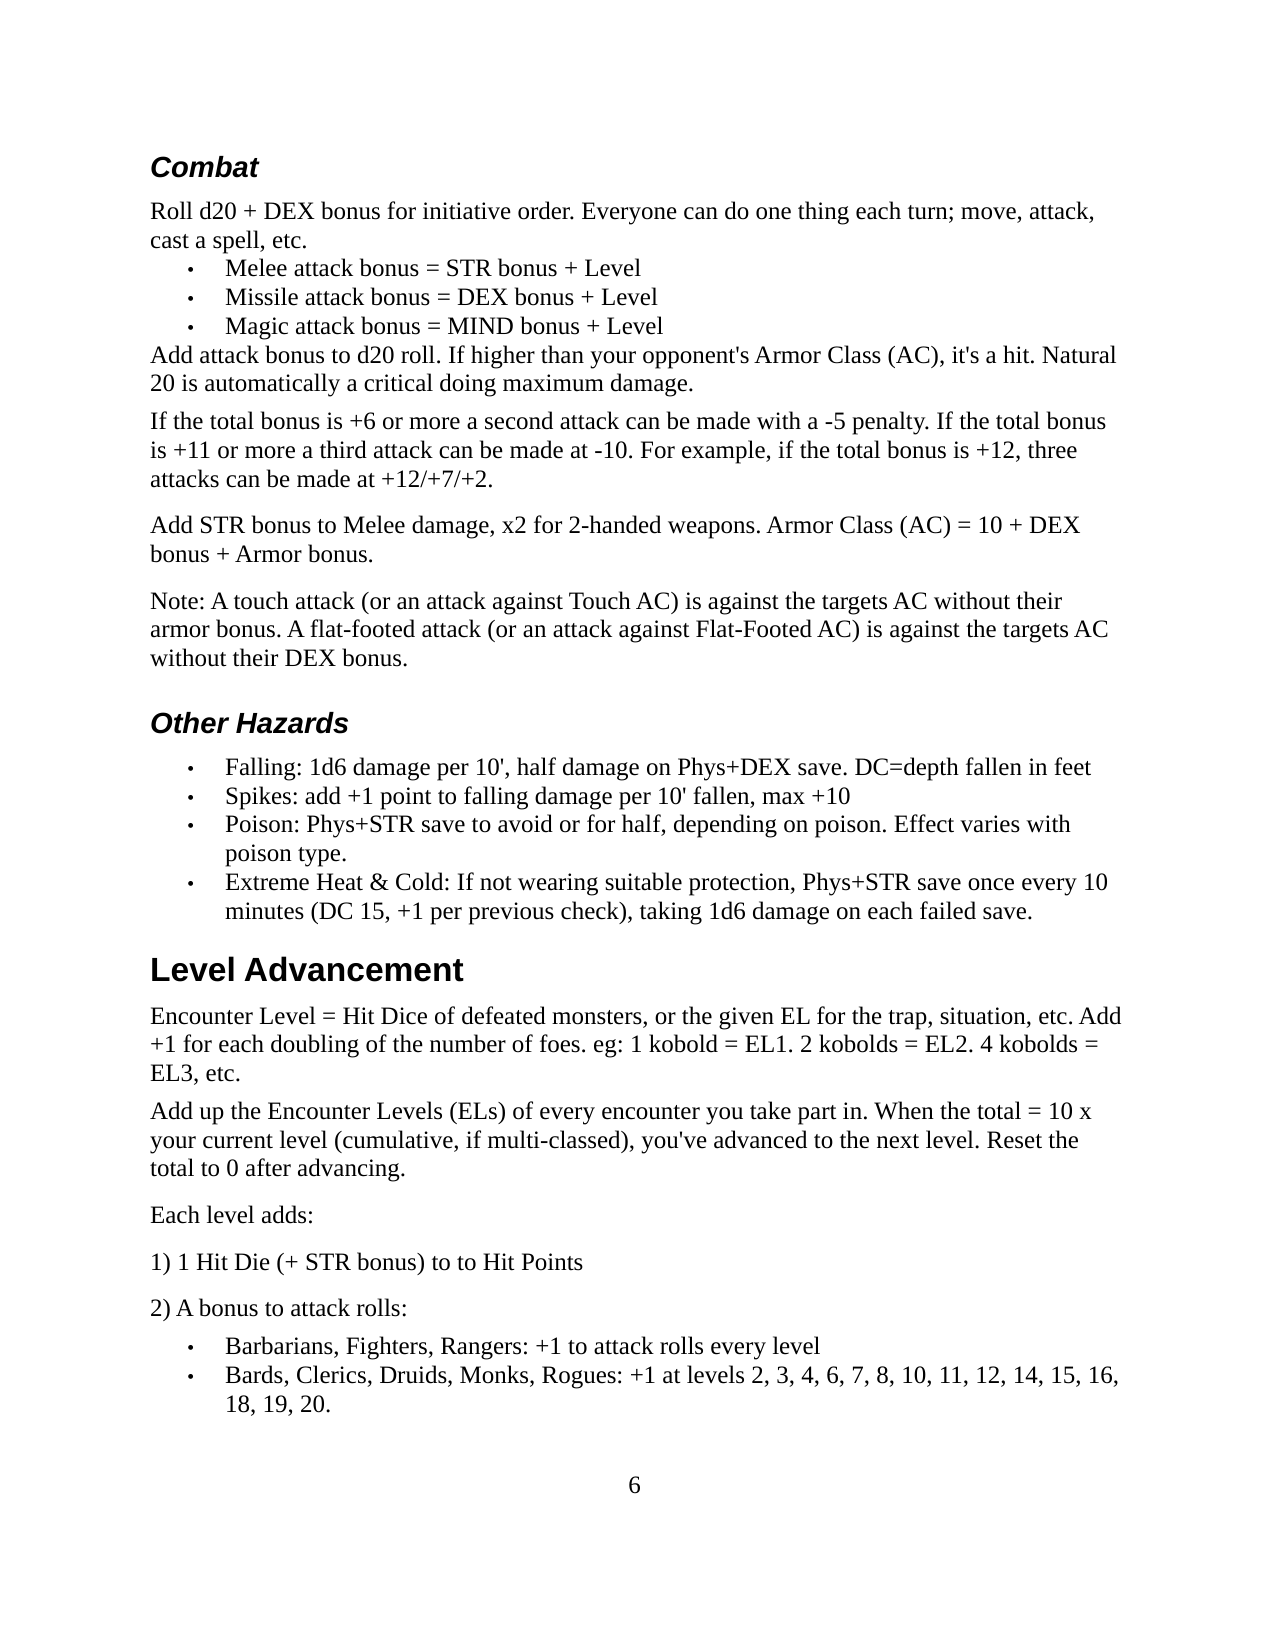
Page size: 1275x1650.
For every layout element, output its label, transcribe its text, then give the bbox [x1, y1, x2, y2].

list Bards, Clerics, Druids, Monks, Rogues: +1 at levels 2, 3, 4, 6, 7, 8, 10, 11, 12, 14, 15, 16, 18, 19, 20. [187, 1360, 1125, 1417]
subtitle Combat [150, 150, 1125, 183]
subtitle Level Advancement [150, 949, 1125, 988]
list Falling: 1d6 damage per 10', half damage on Phys+DEX save. DC=depth fallen in feet [187, 752, 1125, 781]
list Extreme Heat & Cold: If not wearing suitable protection, Phys+STR save once every 10 minutes (DC 15, +1 per previous check), taking 1d6 damage on each failed save. [187, 867, 1125, 924]
text Note: A touch attack (or an attack against Touch AC) is against the targets AC without their armor bonus. A flat-footed attack (or an attack against Flat-Footed AC) is against the targets AC without their DEX bonus. [150, 586, 1125, 672]
text Roll d20 + DEX bonus for initiative order. Everyone can do one thing each turn; move, attack, cast a spell, etc. [150, 196, 1125, 253]
text If the total bonus is +6 or more a second attack can be made with a -5 penalty. If the total bonus is +11 or more a third attack can be made at -10. For example, if the total bonus is +12, three attacks can be made at +12/+7/+2. [150, 406, 1125, 492]
text Encounter Level = Hit Dice of defeated monsters, or the given EL for the trap, situation, etc. Add +1 for each doubling of the number of foes. eg: 1 kobold = EL1. 2 kobolds = EL2. 4 kobolds = EL3, etc. [150, 1001, 1125, 1087]
text 2) A bonus to attack rolls: [150, 1293, 1125, 1322]
text Add up the Encounter Levels (ELs) of every encounter you take part in. When the total = 10 x your current level (cumulative, if multi-classed), you've advanced to the next level. Reset the total to 0 after advancing. [150, 1096, 1125, 1182]
subtitle Other Hazards [150, 706, 1125, 739]
text Each level adds: [150, 1200, 1125, 1229]
list Missile attack bonus = DEX bonus + Level [187, 282, 1125, 311]
text Add STR bonus to Melee damage, x2 for 2-handed weapons. Armor Class (AC) = 10 + DEX bonus + Armor bonus. [150, 510, 1125, 568]
list Magic attack bonus = MIND bonus + Level [187, 311, 1125, 340]
list Barbarians, Fighters, Rangers: +1 to attack rolls every level [187, 1331, 1125, 1360]
text Add attack bonus to d20 roll. If higher than your opponent's Armor Class (AC), it's a hit. Natural 20 is automatically a critical doing maximum damage. [150, 340, 1125, 397]
list Melee attack bonus = STR bonus + Level [187, 253, 1125, 282]
list Spikes: add +1 point to falling damage per 10' fallen, max +10 [187, 781, 1125, 809]
list Poison: Phys+STR save to avoid or for half, depending on poison. Effect varies with poison type. [187, 809, 1125, 867]
text 1) 1 Hit Die (+ STR bonus) to to Hit Points [150, 1247, 1125, 1276]
